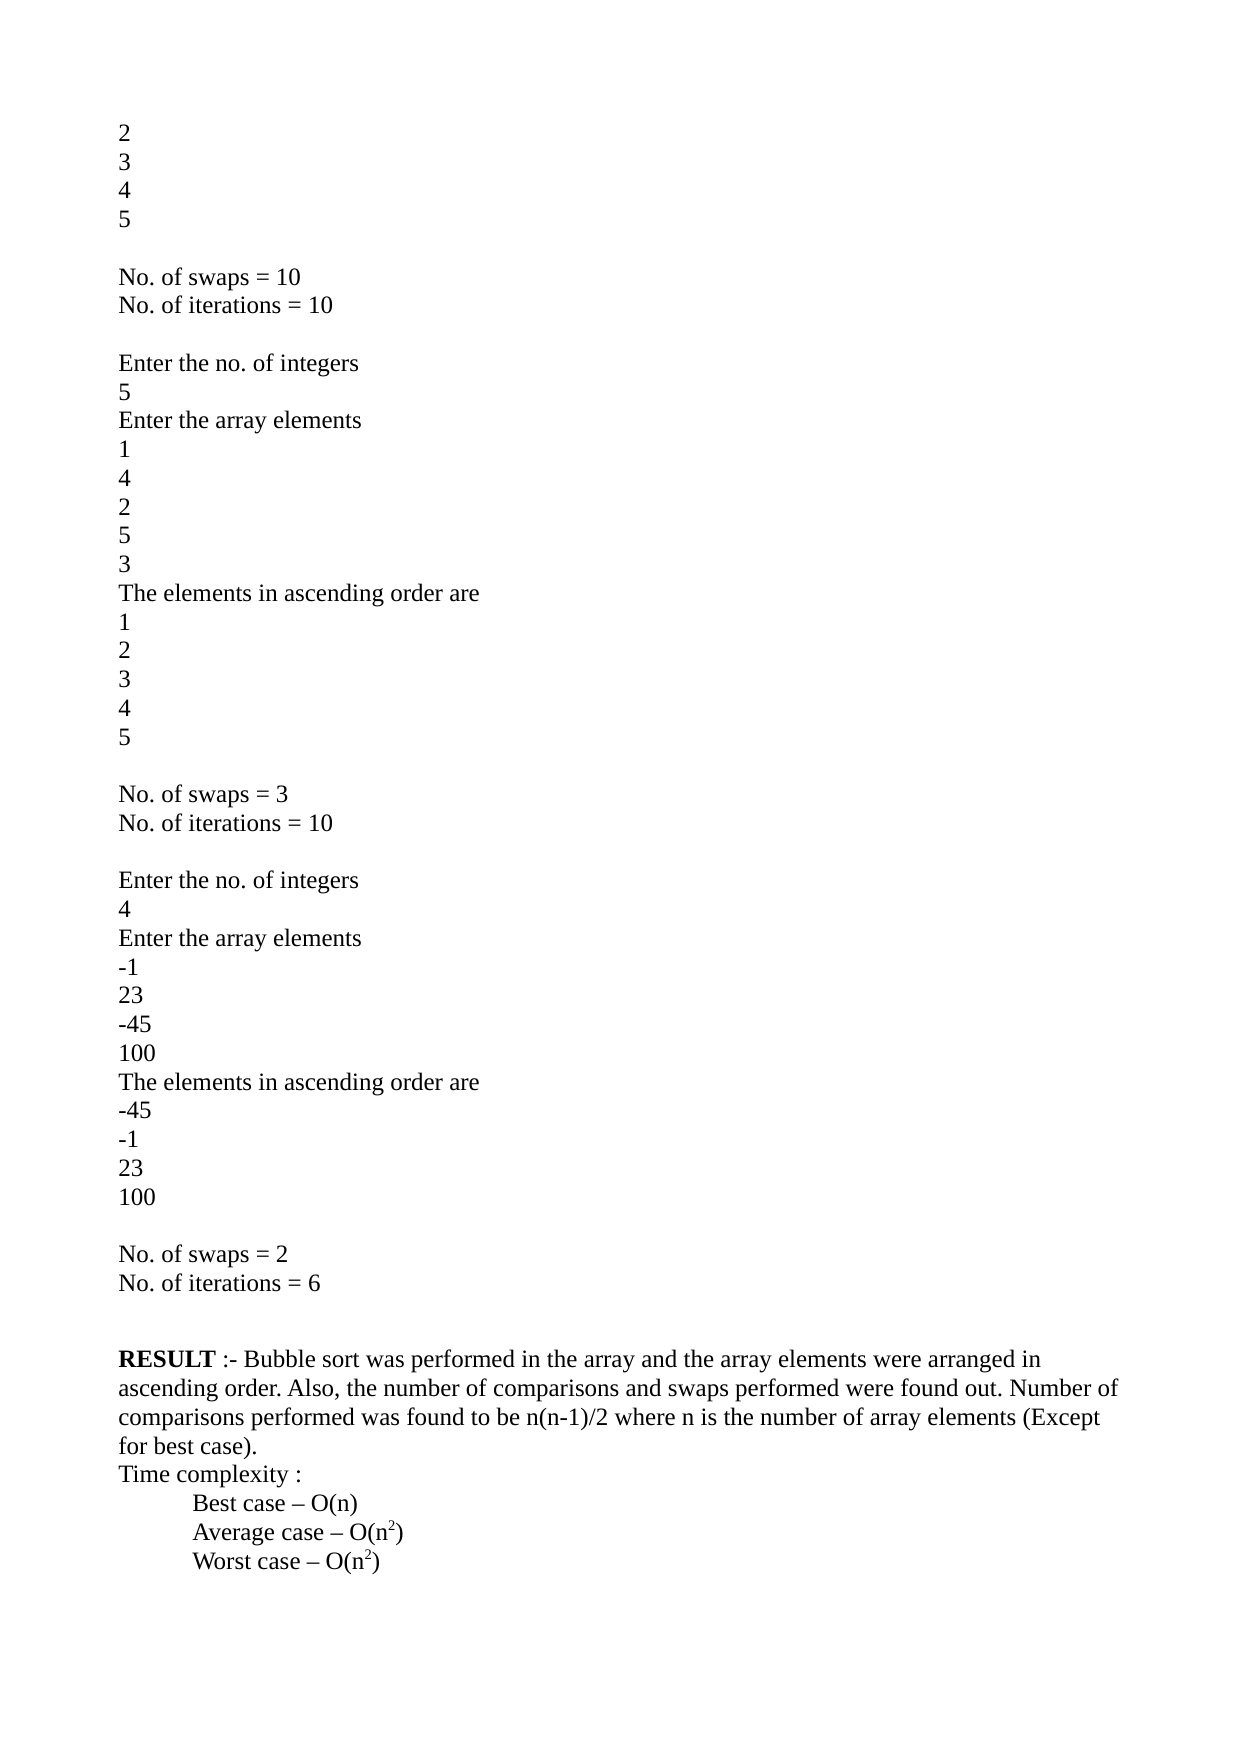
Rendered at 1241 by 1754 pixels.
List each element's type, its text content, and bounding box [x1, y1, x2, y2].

text 2 [118, 492, 1122, 521]
text RESULT :- Bubble sort was performed in the array and the array elements were arranged in ascending order. Also, the number of comparisons and swaps performed were found out. Number of comparisons performed was found to be n(n-1)/2 where n is the number of array elements (Except for best case). [118, 1344, 1122, 1459]
text No. of swaps = 2 [118, 1239, 1122, 1268]
text 5 [118, 521, 1122, 549]
text 3 [118, 147, 1122, 176]
text 23 [118, 981, 1122, 1009]
text No. of iterations = 10 [118, 291, 1122, 319]
text Enter the no. of integers [118, 348, 1122, 377]
text No. of iterations = 6 [118, 1268, 1122, 1297]
text 4 [118, 176, 1122, 204]
text Time complexity : [118, 1459, 1122, 1488]
text 4 [118, 463, 1122, 492]
text No. of swaps = 10 [118, 262, 1122, 291]
text Enter the array elements [118, 406, 1122, 434]
text 1 [118, 607, 1122, 636]
text Average case – O(n2) [118, 1517, 1122, 1546]
text No. of swaps = 3 [118, 779, 1122, 808]
text The elements in ascending order are [118, 1067, 1122, 1096]
text 100 [118, 1182, 1122, 1211]
text 3 [118, 549, 1122, 578]
text -45 [118, 1096, 1122, 1124]
text 4 [118, 894, 1122, 923]
text 2 [118, 118, 1122, 147]
text No. of iterations = 10 [118, 808, 1122, 837]
text -1 [118, 1124, 1122, 1153]
text -1 [118, 952, 1122, 981]
text 5 [118, 722, 1122, 751]
text Best case – O(n) [118, 1488, 1122, 1517]
text 2 [118, 636, 1122, 664]
text Enter the no. of integers [118, 866, 1122, 894]
text Enter the array elements [118, 923, 1122, 952]
text 5 [118, 377, 1122, 406]
text 5 [118, 204, 1122, 233]
text 1 [118, 434, 1122, 463]
text 3 [118, 664, 1122, 693]
text -45 [118, 1009, 1122, 1038]
text 4 [118, 693, 1122, 722]
text The elements in ascending order are [118, 578, 1122, 607]
text 23 [118, 1153, 1122, 1182]
text Worst case – O(n2) [118, 1546, 1122, 1574]
text 100 [118, 1038, 1122, 1067]
